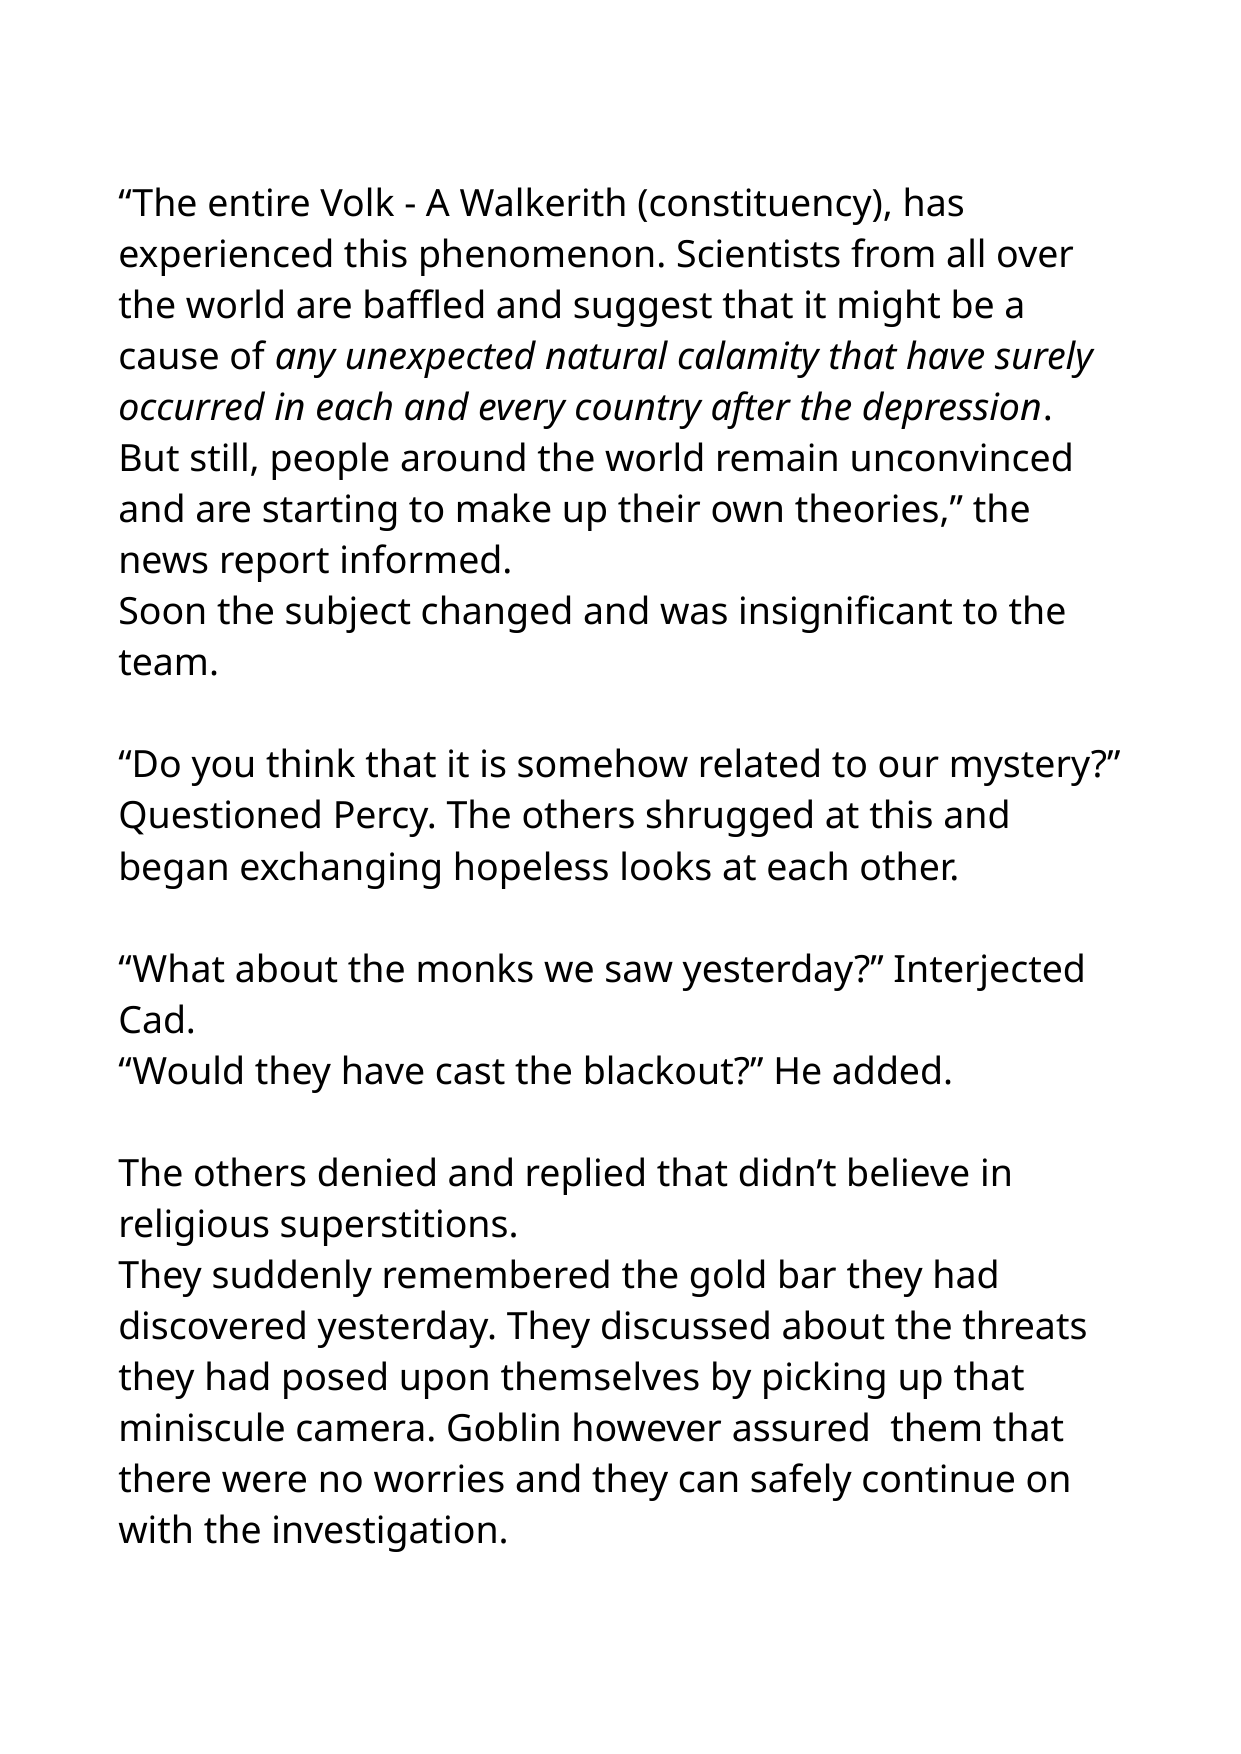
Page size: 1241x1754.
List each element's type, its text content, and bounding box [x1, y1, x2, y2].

text “The entire Volk - A Walkerith (constituency), has experienced this phenomenon. Scientists from all over the world are baffled and suggest that it might be a cause of any unexpected natural calamity that have surely occurred in each and every country after the depression. But still, people around the world remain unconvinced and are starting to make up their own theories,” the news report informed. [118, 176, 1122, 585]
text “Would they have cast the blackout?” He added. [118, 1044, 1122, 1095]
text “What about the monks we saw yesterday?” Interjected Cad. [118, 942, 1122, 1044]
text Soon the subject changed and was insignificant to the team. [118, 585, 1122, 687]
text The others denied and replied that didn’t believe in religious superstitions. They suddenly remembered the gold bar they had discovered yesterday. They discussed about the threats they had posed upon themselves by picking up that miniscule camera. Goblin however assured them that there were no worries and they can safely continue on with the investigation. [118, 1146, 1122, 1554]
text “Do you think that it is somehow related to our mystery?” Questioned Percy. The others shrugged at this and began exchanging hopeless looks at each other. [118, 738, 1122, 891]
